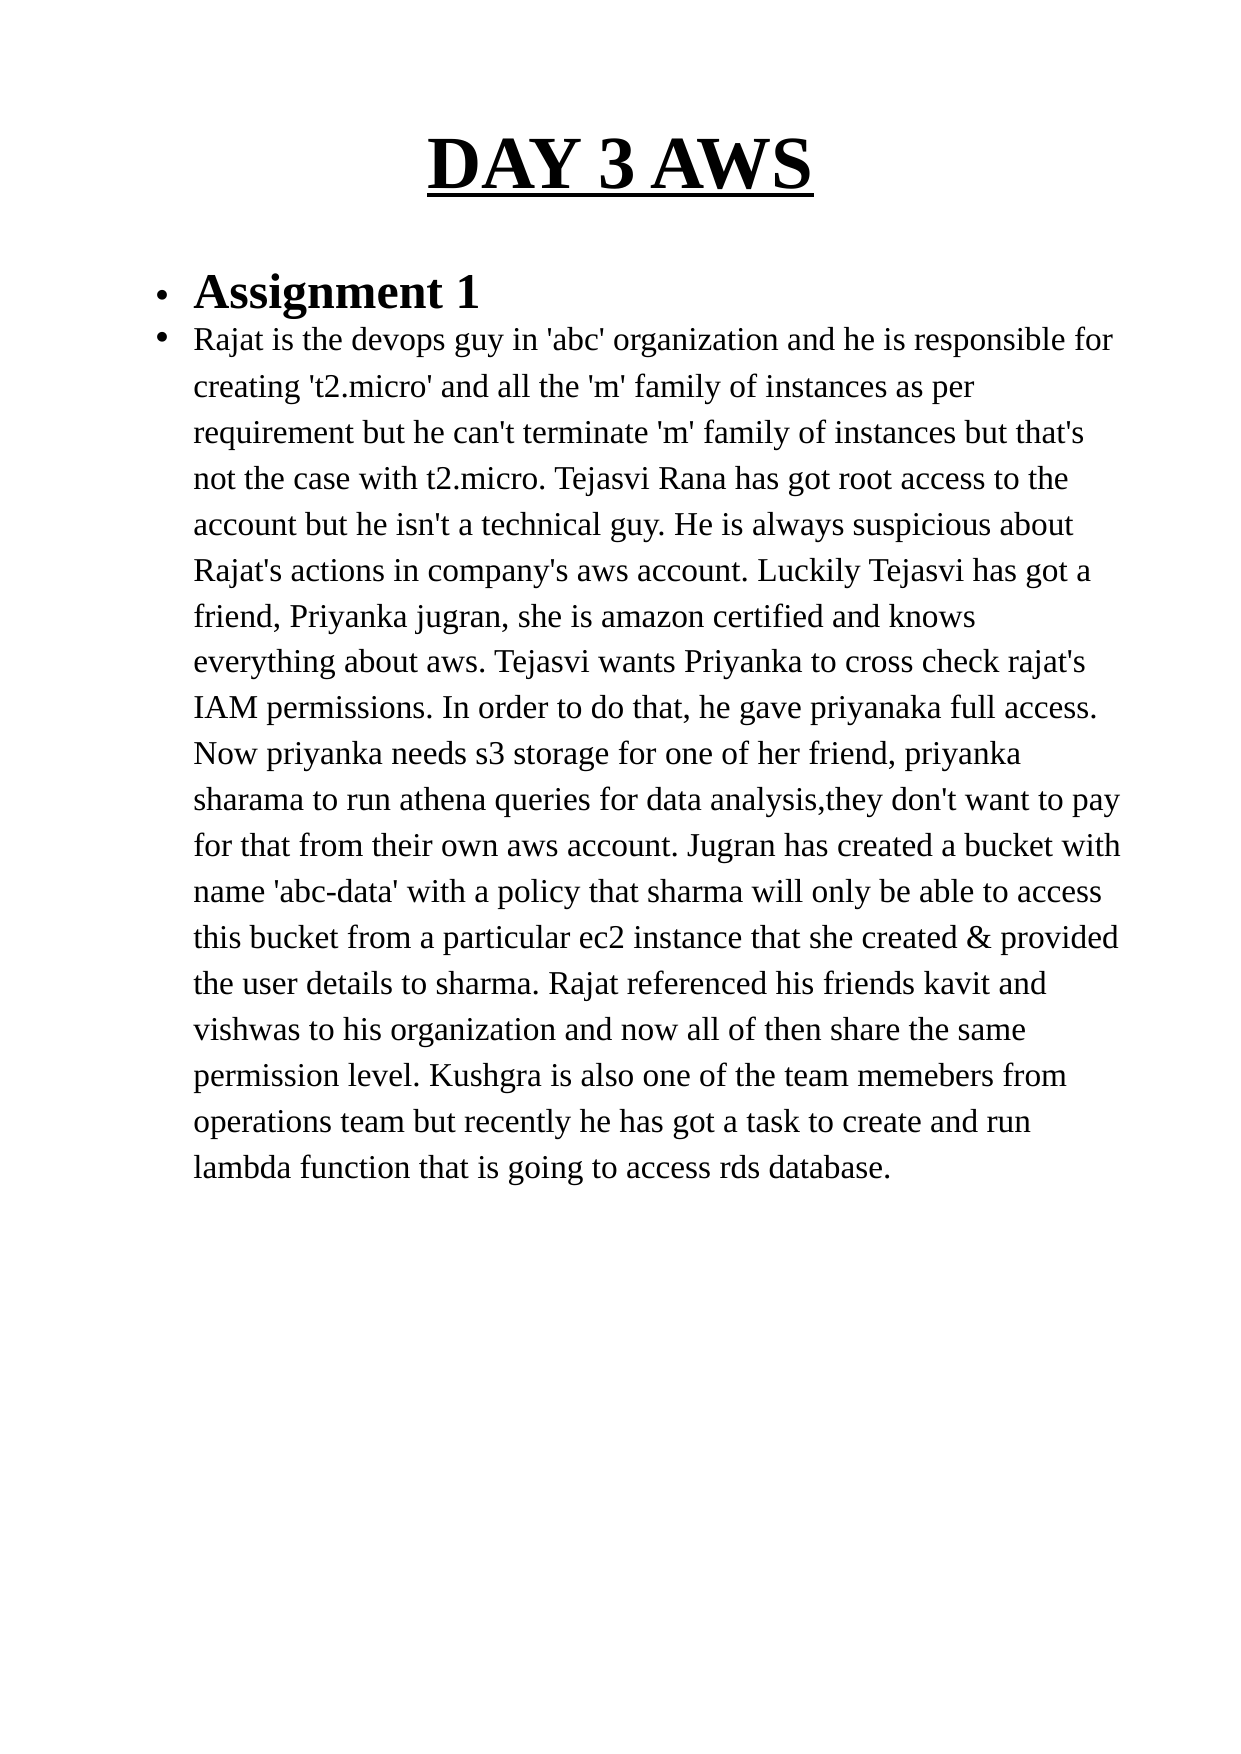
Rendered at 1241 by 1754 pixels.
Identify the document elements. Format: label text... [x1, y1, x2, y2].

list Rajat is the devops guy in 'abc' organization and he is responsible for creating 't2.micro' and all the 'm' family of instances as per requirement but he can't terminate 'm' family of instances but that's not the case with t2.micro. Tejasvi Rana has got root access to the account but he isn't a technical guy. He is always suspicious about Rajat's actions in company's aws account. Luckily Tejasvi has got a friend, Priyanka jugran, she is amazon certified and knows everything about aws. Tejasvi wants Priyanka to cross check rajat's IAM permissions. In order to do that, he gave priyanaka full access. Now priyanka needs s3 storage for one of her friend, priyanka sharama to run athena queries for data analysis,they don't want to pay for that from their own aws account. Jugran has created a bucket with name 'abc-data' with a policy that sharma will only be able to access this bucket from a particular ec2 instance that she created & provided the user details to sharma. Rajat referenced his friends kavit and vishwas to his organization and now all of then share the same permission level. Kushgra is also one of the team memebers from operations team but recently he has got a task to create and run lambda function that is going to access rds database. [156, 319, 1122, 1185]
list Assignment 1 [156, 262, 1122, 319]
text DAY 3 AWS [118, 118, 1122, 204]
